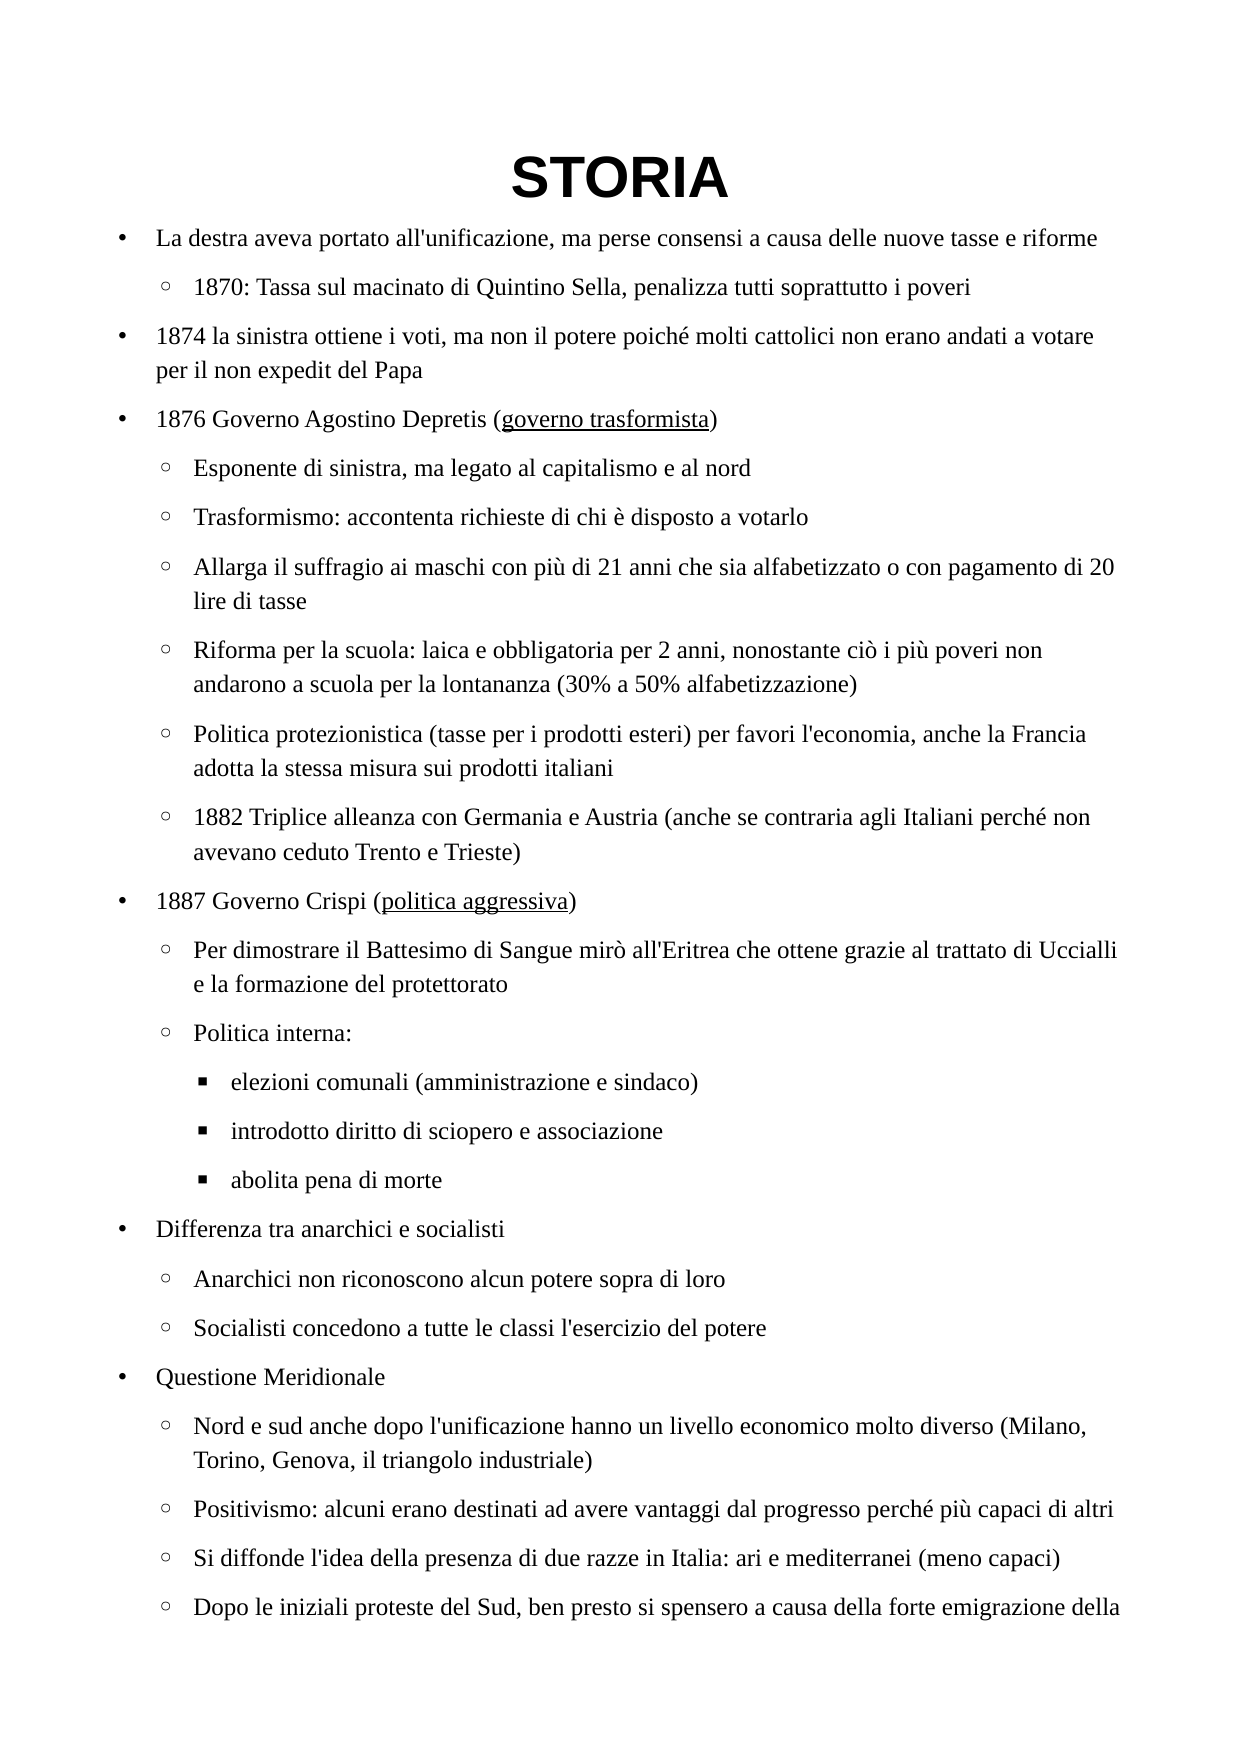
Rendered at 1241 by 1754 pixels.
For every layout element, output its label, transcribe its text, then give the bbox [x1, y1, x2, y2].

list 1887 Governo Crispi (politica aggressiva) [118, 886, 1122, 914]
list elezioni comunali (amministrazione e sindaco) [193, 1067, 1122, 1096]
list Dopo le iniziali proteste del Sud, ben presto si spensero a causa della forte emigrazione della [156, 1592, 1122, 1621]
list Politica protezionistica (tasse per i prodotti esteri) per favori l'economia, anche la Francia adotta la stessa misura sui prodotti italiani [156, 719, 1122, 782]
list Si diffonde l'idea della presenza di due razze in Italia: ari e mediterranei (meno capaci) [156, 1543, 1122, 1572]
list Anarchici non riconoscono alcun potere sopra di loro [156, 1264, 1122, 1292]
list Nord e sud anche dopo l'unificazione hanno un livello economico molto diverso (Milano, Torino, Genova, il triangolo industriale) [156, 1411, 1122, 1474]
list 1870: Tassa sul macinato di Quintino Sella, penalizza tutti soprattutto i poveri [156, 272, 1122, 301]
title STORIA [118, 143, 1122, 210]
list Socialisti concedono a tutte le classi l'esercizio del potere [156, 1313, 1122, 1341]
list Per dimostrare il Battesimo di Sangue mirò all'Eritrea che ottene grazie al trattato di Uccialli e la formazione del protettorato [156, 935, 1122, 998]
list Politica interna: [156, 1018, 1122, 1047]
list La destra aveva portato all'unificazione, ma perse consensi a causa delle nuove tasse e riforme [118, 223, 1122, 251]
list Differenza tra anarchici e socialisti [118, 1214, 1122, 1243]
list 1874 la sinistra ottiene i voti, ma non il potere poiché molti cattolici non erano andati a votare per il non expedit del Papa [118, 321, 1122, 384]
list 1882 Triplice alleanza con Germania e Austria (anche se contraria agli Italiani perché non avevano ceduto Trento e Trieste) [156, 802, 1122, 865]
list 1876 Governo Agostino Depretis (governo trasformista) [118, 404, 1122, 433]
list abolita pena di morte [193, 1166, 1122, 1194]
list introdotto diritto di sciopero e associazione [193, 1116, 1122, 1145]
list Esponente di sinistra, ma legato al capitalismo e al nord [156, 453, 1122, 482]
list Trasformismo: accontenta richieste di chi è disposto a votarlo [156, 502, 1122, 531]
list Questione Meridionale [118, 1362, 1122, 1391]
list Positivismo: alcuni erano destinati ad avere vantaggi dal progresso perché più capaci di altri [156, 1494, 1122, 1523]
list Riforma per la scuola: laica e obbligatoria per 2 anni, nonostante ciò i più poveri non andarono a scuola per la lontananza (30% a 50% alfabetizzazione) [156, 635, 1122, 698]
list Allarga il suffragio ai maschi con più di 21 anni che sia alfabetizzato o con pagamento di 20 lire di tasse [156, 552, 1122, 615]
